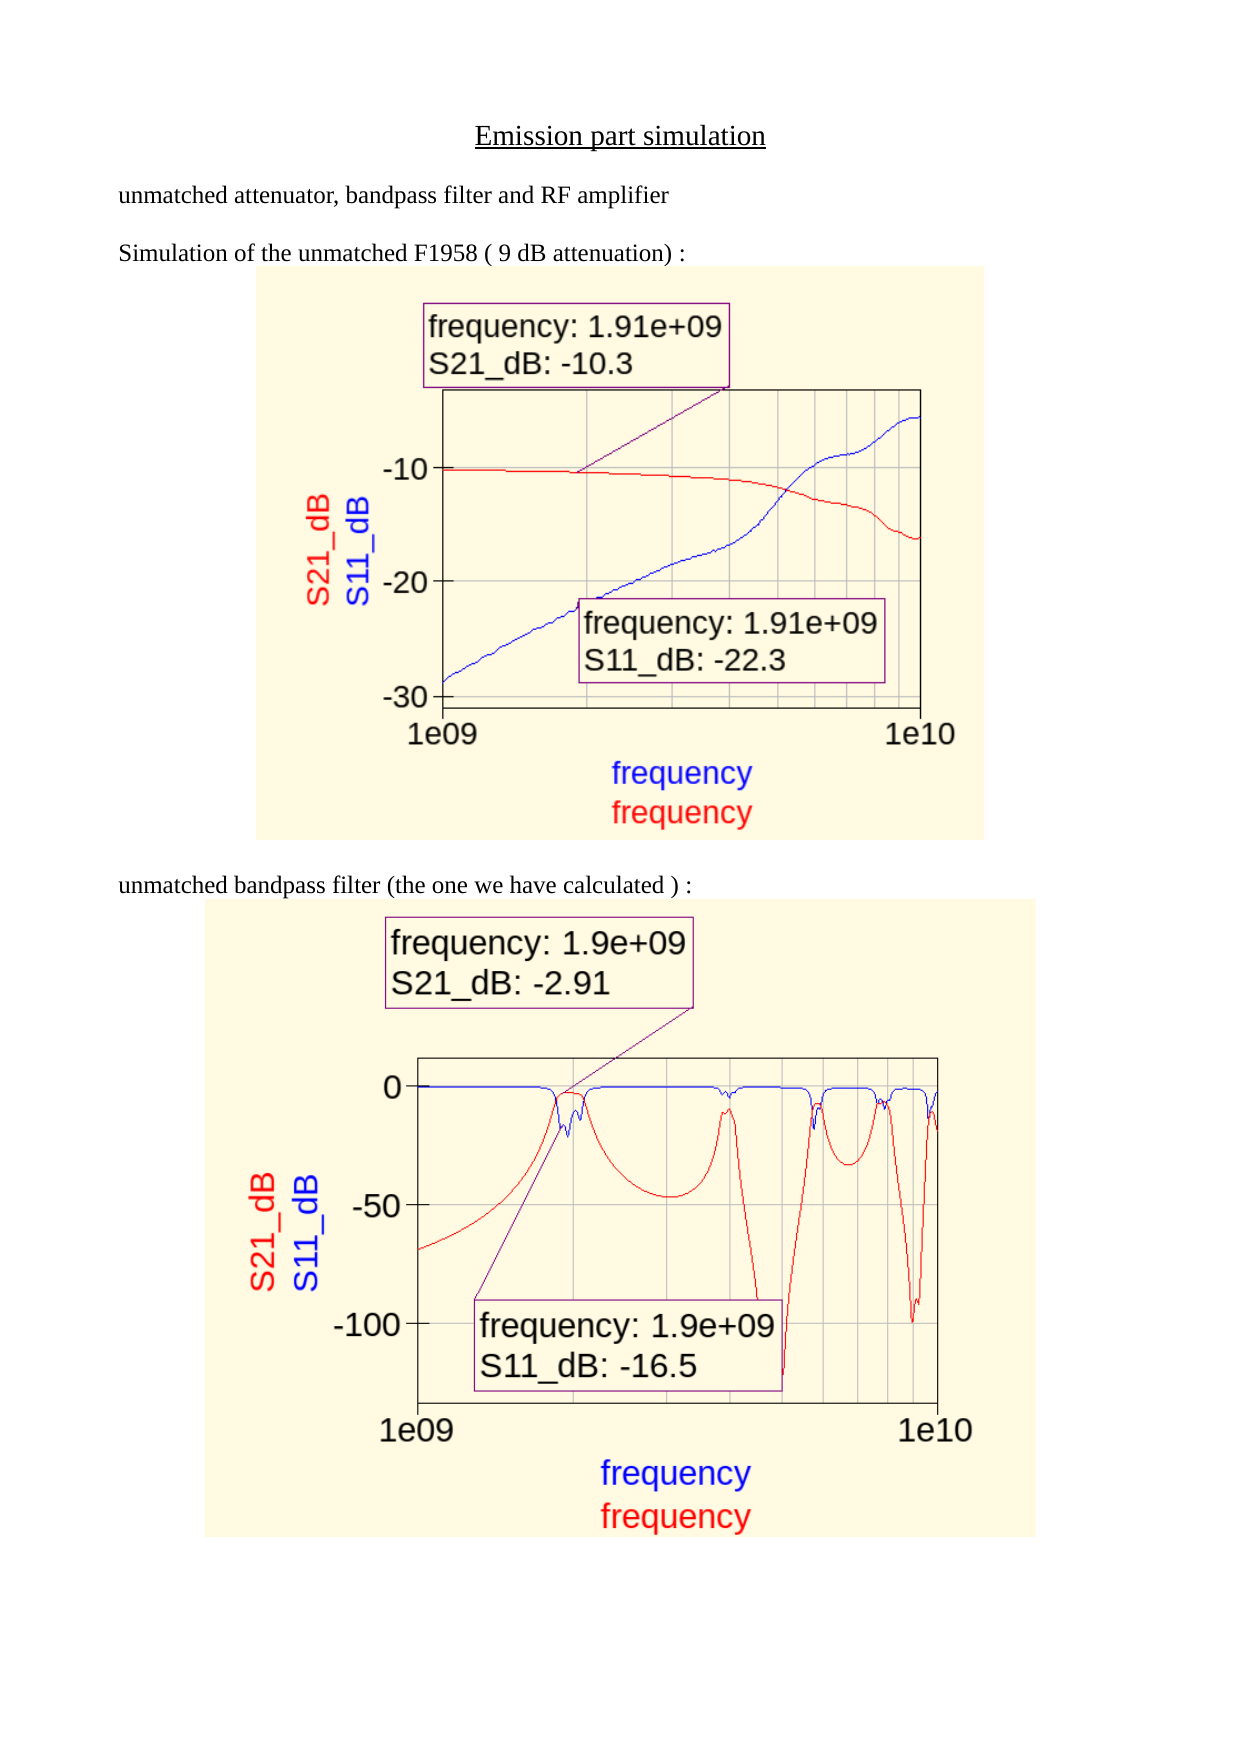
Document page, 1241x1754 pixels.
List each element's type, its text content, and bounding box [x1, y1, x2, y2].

text unmatched bandpass filter (the one we have calculated ) : [118, 870, 1122, 899]
text unmatched attenuator, bandpass filter and RF amplifier [118, 180, 1122, 209]
text Simulation of the unmatched F1958 ( 9 dB attenuation) : [118, 238, 1122, 267]
text Emission part simulation [118, 118, 1122, 152]
picture [256, 266, 985, 840]
picture [204, 899, 1036, 1537]
